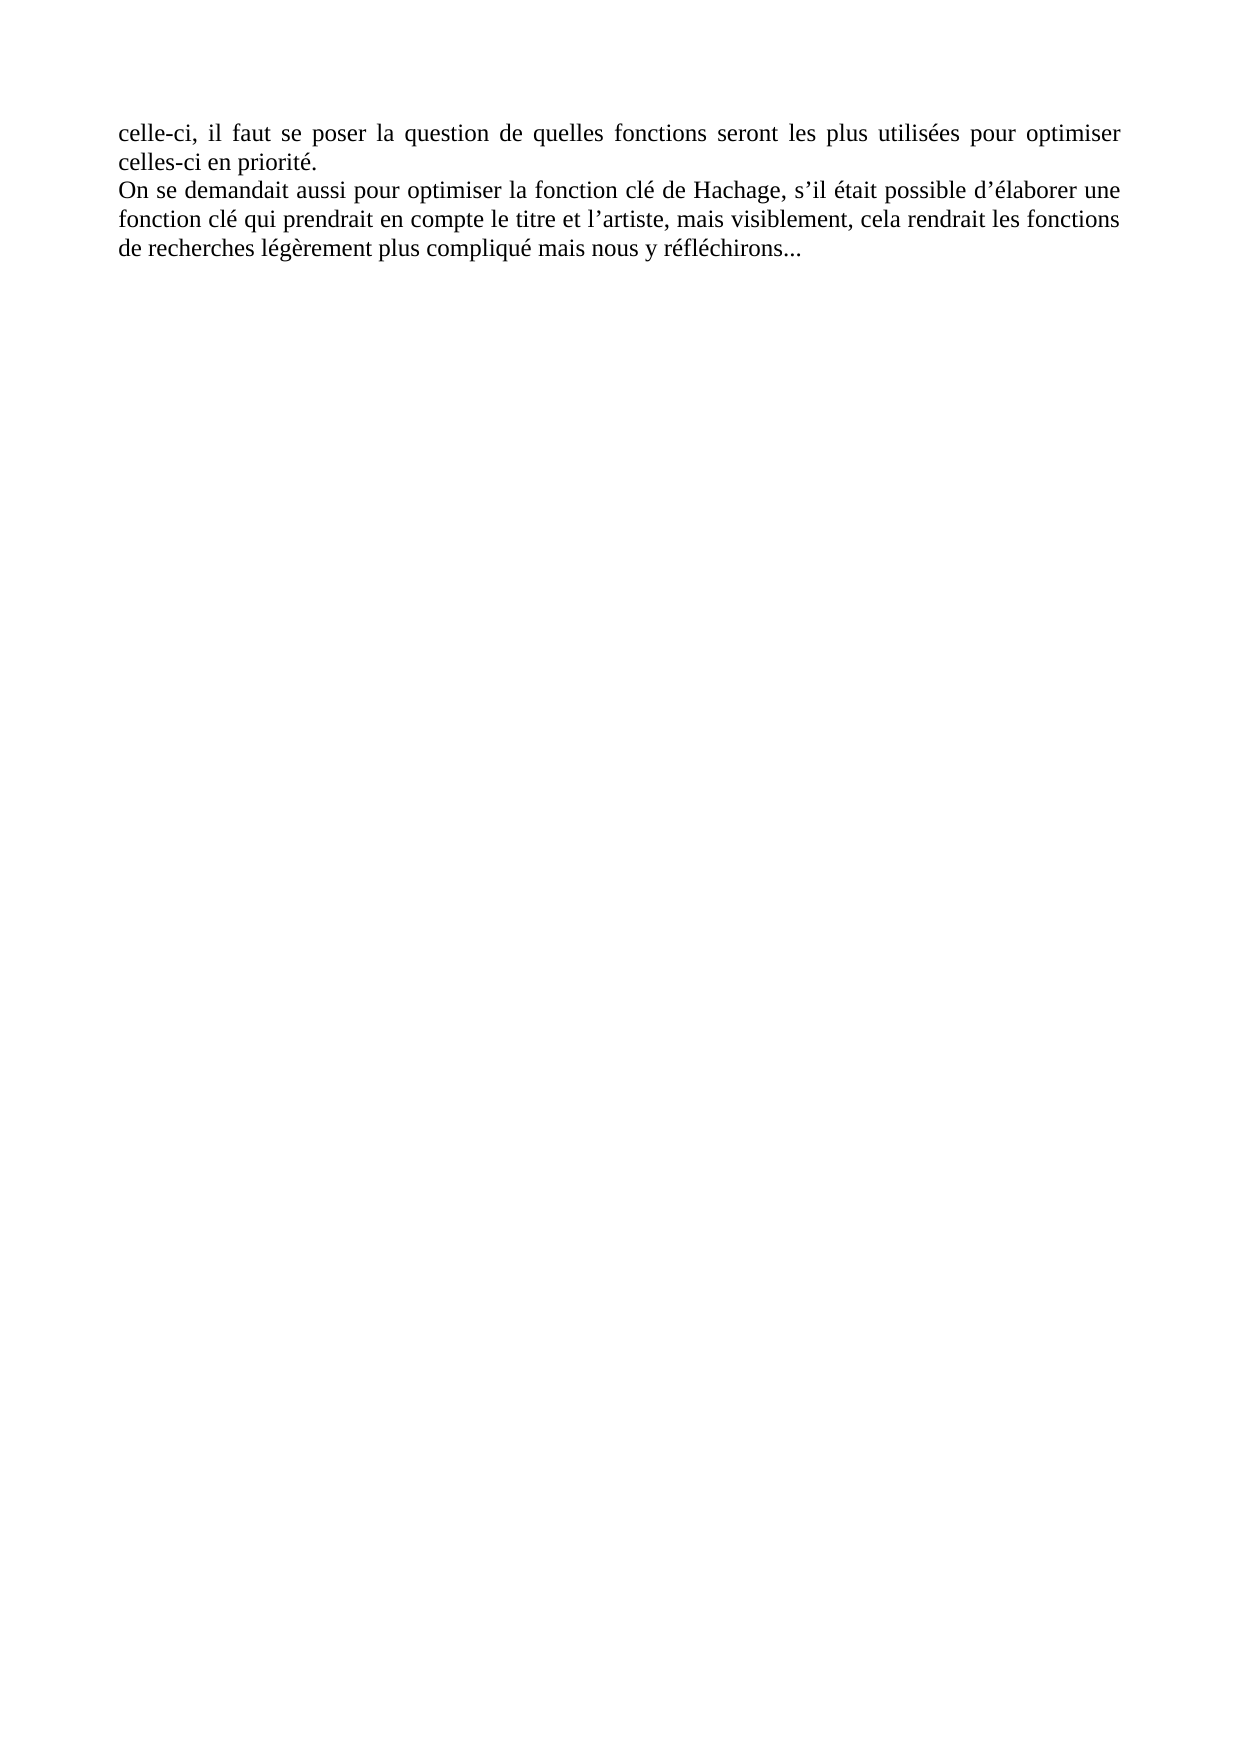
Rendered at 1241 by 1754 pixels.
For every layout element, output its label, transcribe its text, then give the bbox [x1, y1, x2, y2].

text celle-ci, il faut se poser la question de quelles fonctions seront les plus utilisées pour optimiser celles-ci en priorité. [118, 118, 1122, 176]
text On se demandait aussi pour optimiser la fonction clé de Hachage, s’il était possible d’élaborer une fonction clé qui prendrait en compte le titre et l’artiste, mais visiblement, cela rendrait les fonctions de recherches légèrement plus compliqué mais nous y réfléchirons... [118, 176, 1122, 262]
